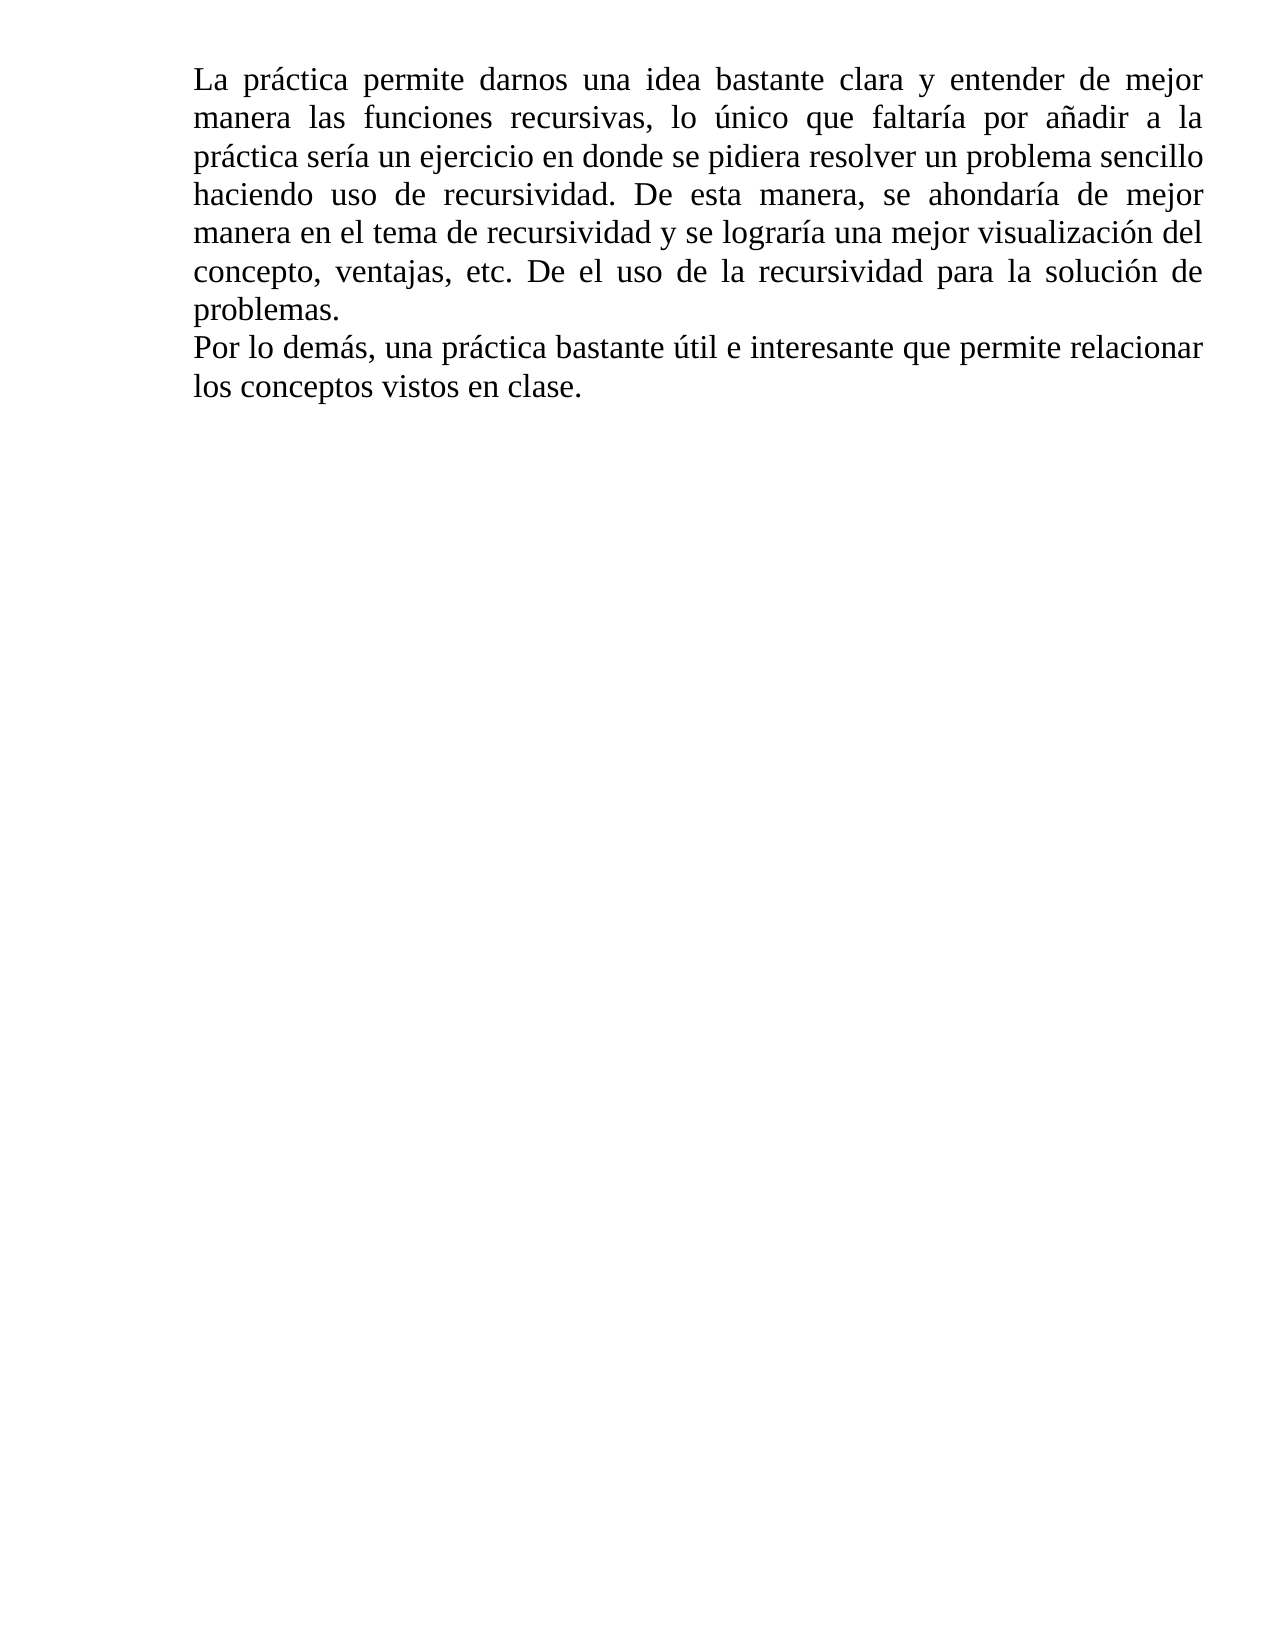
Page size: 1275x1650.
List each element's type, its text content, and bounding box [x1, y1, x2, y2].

text La práctica permite darnos una idea bastante clara y entender de mejor manera las funciones recursivas, lo único que faltaría por añadir a la práctica sería un ejercicio en donde se pidiera resolver un problema sencillo haciendo uso de recursividad. De esta manera, se ahondaría de mejor manera en el tema de recursividad y se lograría una mejor visualización del concepto, ventajas, etc. De el uso de la recursividad para la solución de problemas. [193, 59, 1205, 327]
text Por lo demás, una práctica bastante útil e interesante que permite relacionar los conceptos vistos en clase. [193, 327, 1205, 404]
